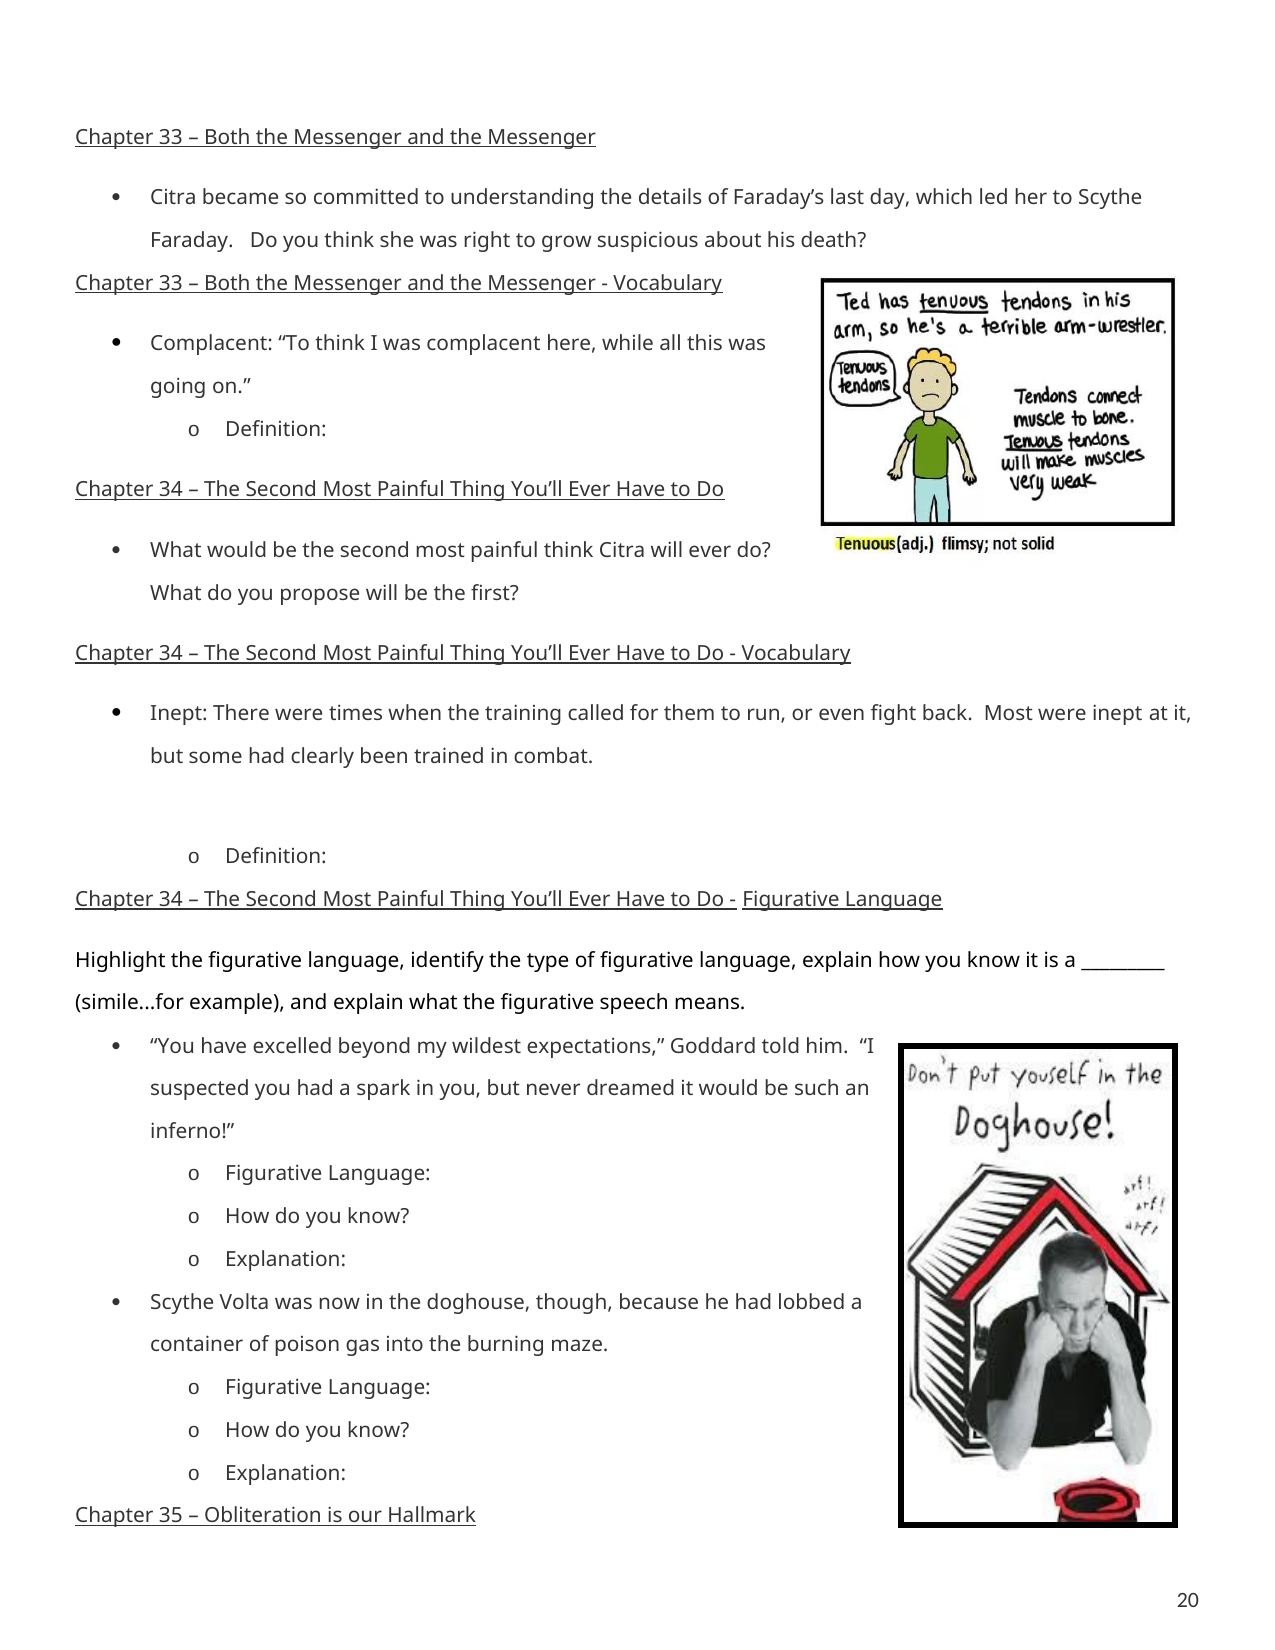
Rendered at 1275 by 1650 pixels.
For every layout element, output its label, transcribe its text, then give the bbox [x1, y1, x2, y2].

list Explanation: [187, 1458, 898, 1486]
list How do you know? [187, 1201, 836, 1230]
list How do you know? [187, 1415, 898, 1443]
text Chapter 33 – Both the Messenger and the Messenger [75, 122, 1141, 150]
list Scythe Volta was now in the doghouse, though, because he had lobbed a container of poison gas into the burning maze. [112, 1287, 898, 1358]
text Chapter 35 – Obliteration is our Hallmark [75, 1501, 1182, 1529]
picture [904, 1049, 1172, 1522]
picture [821, 268, 1192, 569]
list Figurative Language: [187, 1158, 898, 1187]
list Definition: [187, 414, 821, 442]
text Chapter 34 – The Second Most Painful Thing You’ll Ever Have to Do - Figurative Language [75, 884, 1199, 913]
list Citra became so committed to understanding the details of Faraday’s last day, which led her to Scythe Faraday. Do you think she was right to grow suspicious about his death? [112, 182, 1199, 253]
text Highlight the figurative language, identify the type of figurative language, explain how you know it is a _________ (simile...for example), and explain what the figurative speech means. [75, 945, 1198, 1016]
list Explanation: [187, 1244, 836, 1273]
list “You have excelled beyond my wildest expectations,” Goddard told him. “I suspected you had a spark in you, but never dreamed it would be such an inferno!” [112, 1031, 1199, 1144]
list Definition: [187, 842, 1199, 870]
list Inept: There were times when the training called for them to run, or even fight back. Most were inept​ at it, but some had clearly been trained in combat. [112, 698, 1199, 769]
text Chapter 34 – The Second Most Painful Thing You’ll Ever Have to Do [75, 474, 821, 503]
list What would be the second most painful think Citra will ever do? What do you propose will be the first? [112, 535, 1199, 606]
list [1178, 1415, 1199, 1443]
list Complacent: “To think I was complacent​ here, while all this was going on.” ​ [112, 328, 821, 399]
text Chapter 34 – The Second Most Painful Thing You’ll Ever Have to Do - Vocabulary [75, 638, 1141, 666]
text Chapter 33 – Both the Messenger and the Messenger - Vocabulary [75, 268, 821, 296]
list [1178, 1372, 1199, 1401]
list [1178, 1158, 1199, 1187]
list [1178, 1458, 1199, 1486]
list Figurative Language: [187, 1372, 898, 1401]
